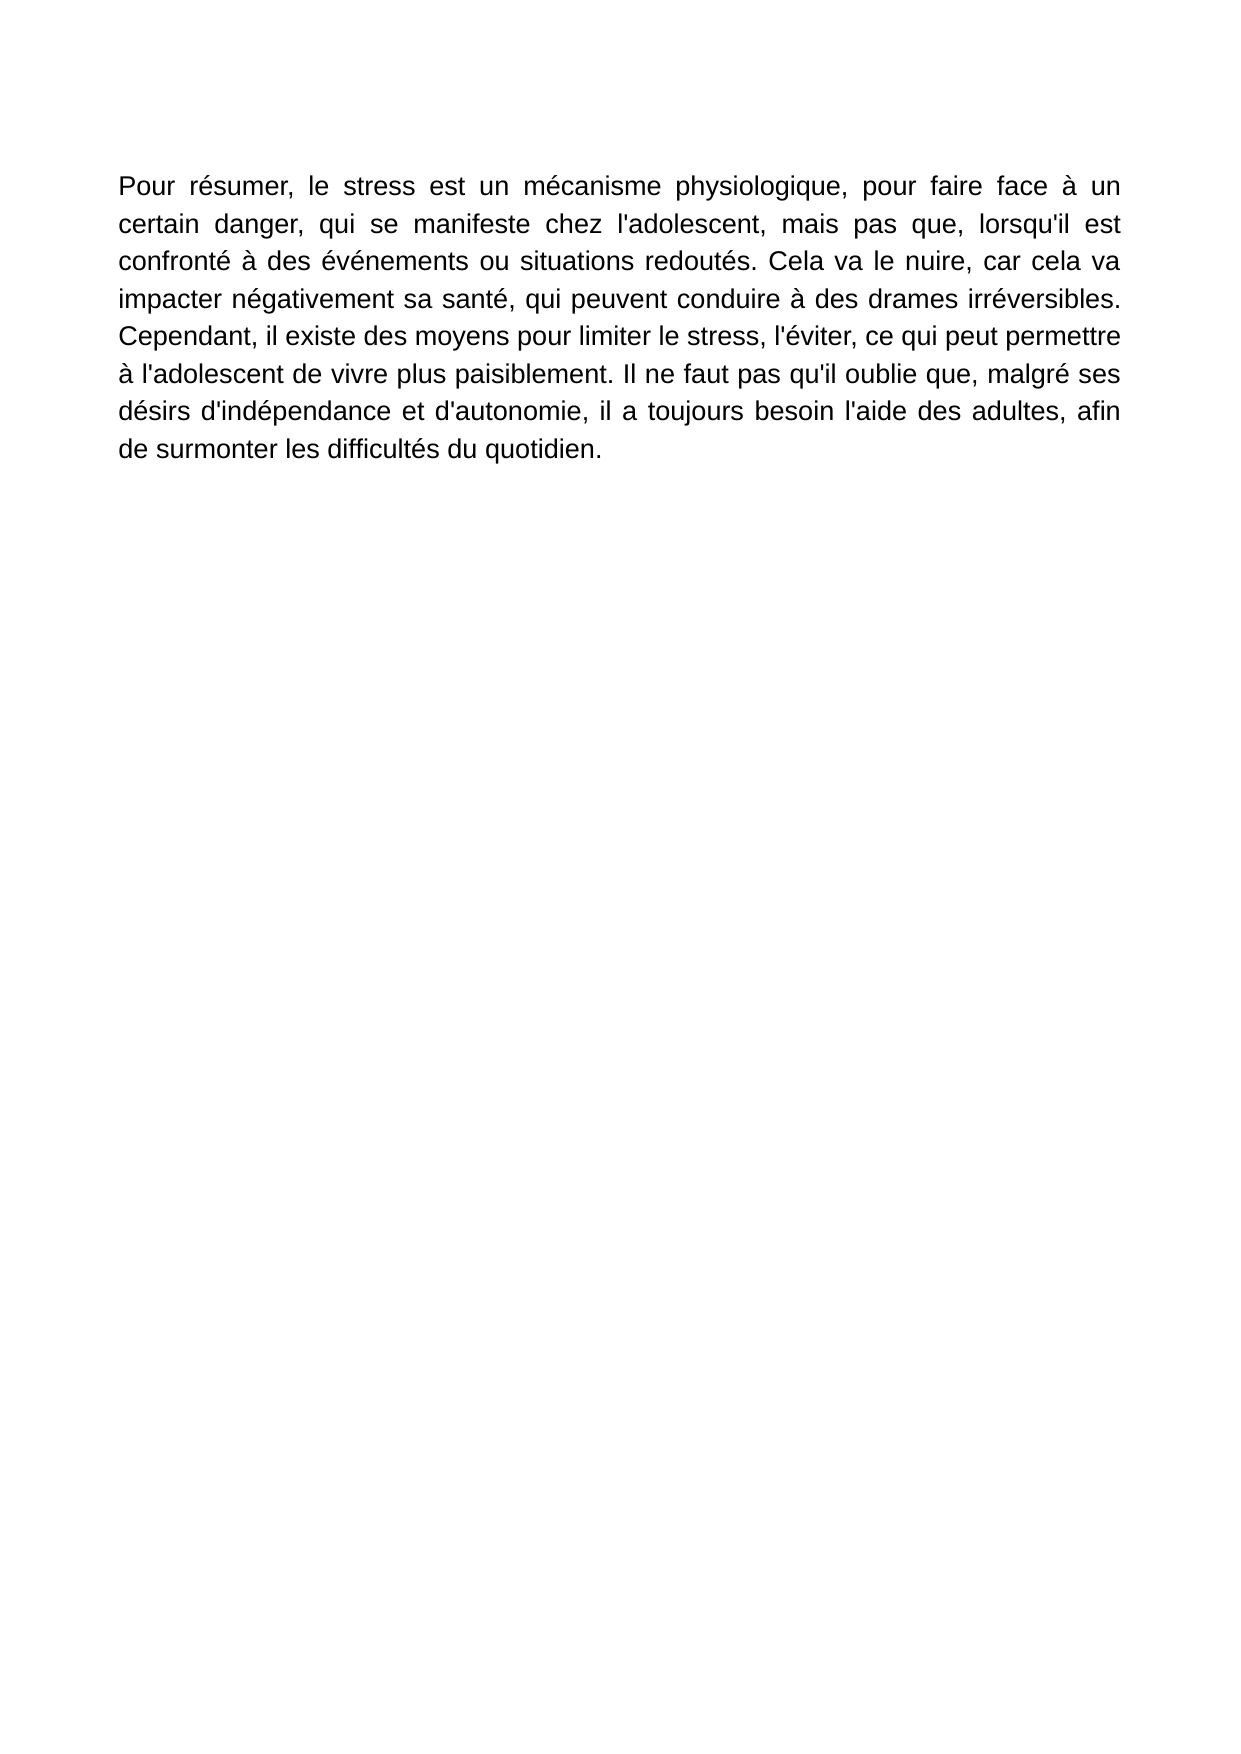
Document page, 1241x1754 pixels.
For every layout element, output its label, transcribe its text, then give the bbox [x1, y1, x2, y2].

text Pour résumer, le stress est un mécanisme physiologique, pour faire face à un certain danger, qui se manifeste chez l'adolescent, mais pas que, lorsqu'il est confronté à des événements ou situations redoutés. Cela va le nuire, car cela va impacter négativement sa santé, qui peuvent conduire à des drames irréversibles. Cependant, il existe des moyens pour limiter le stress, l'éviter, ce qui peut permettre à l'adolescent de vivre plus paisiblement. Il ne faut pas qu'il oublie que, malgré ses désirs d'indépendance et d'autonomie, il a toujours besoin l'aide des adultes, afin de surmonter les difficultés du quotidien. [118, 170, 1122, 464]
